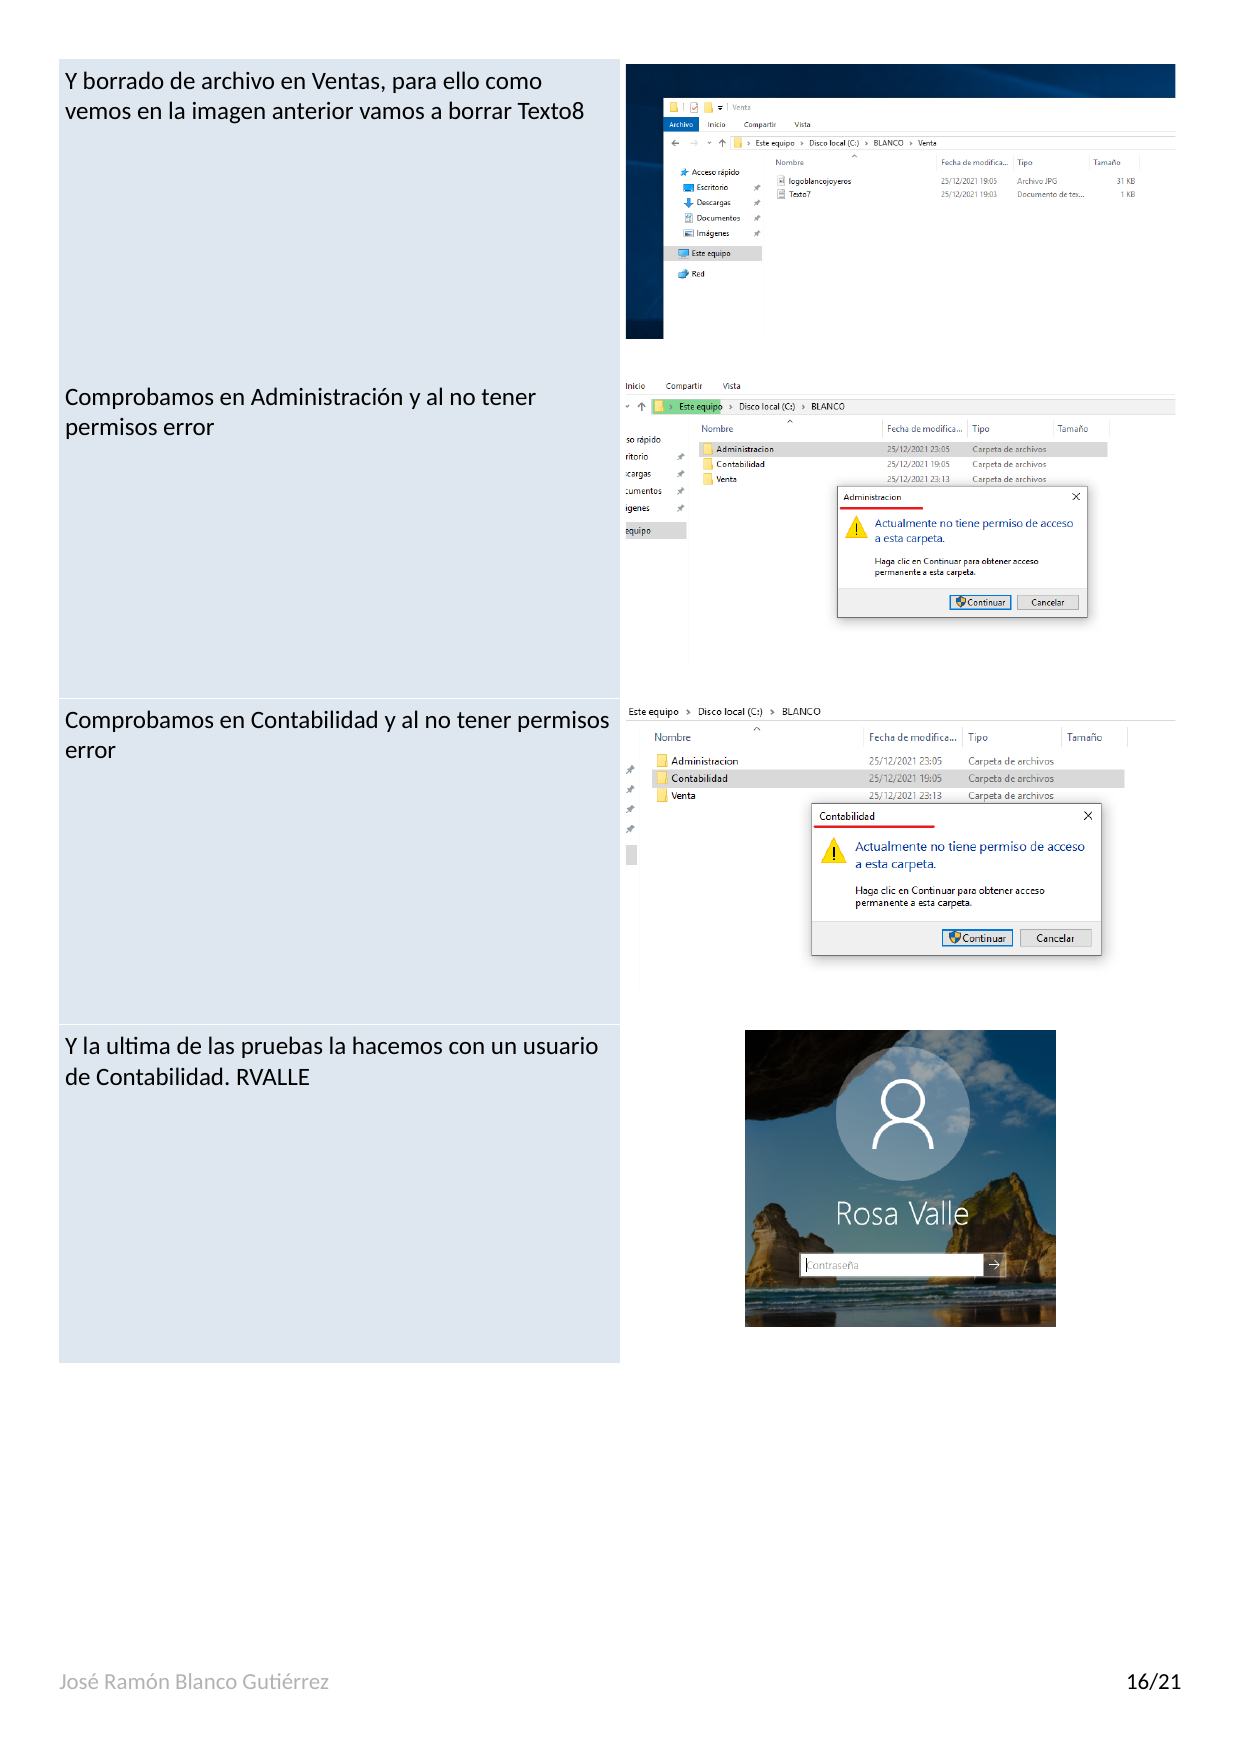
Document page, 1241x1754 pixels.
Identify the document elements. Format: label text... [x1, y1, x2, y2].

picture [745, 1030, 1056, 1327]
table_cell Comprobamos en Administración y al no tener permisos error [59, 375, 620, 698]
picture [625, 64, 1176, 339]
table_cell Y borrado de archivo en Ventas, para ello como vemos en la imagen anterior vamos a borrar Texto8 [59, 59, 620, 375]
table_cell [620, 59, 1181, 375]
table_cell [620, 699, 1181, 1024]
table_cell [620, 1025, 1181, 1363]
table_cell Y la ultima de las pruebas la hacemos con un usuario de Contabilidad. RVALLE [59, 1025, 620, 1363]
table_cell Comprobamos en Contabilidad y al no tener permisos error [59, 699, 620, 1024]
picture [625, 380, 1176, 663]
picture [625, 704, 1176, 989]
table_cell [620, 375, 1181, 698]
